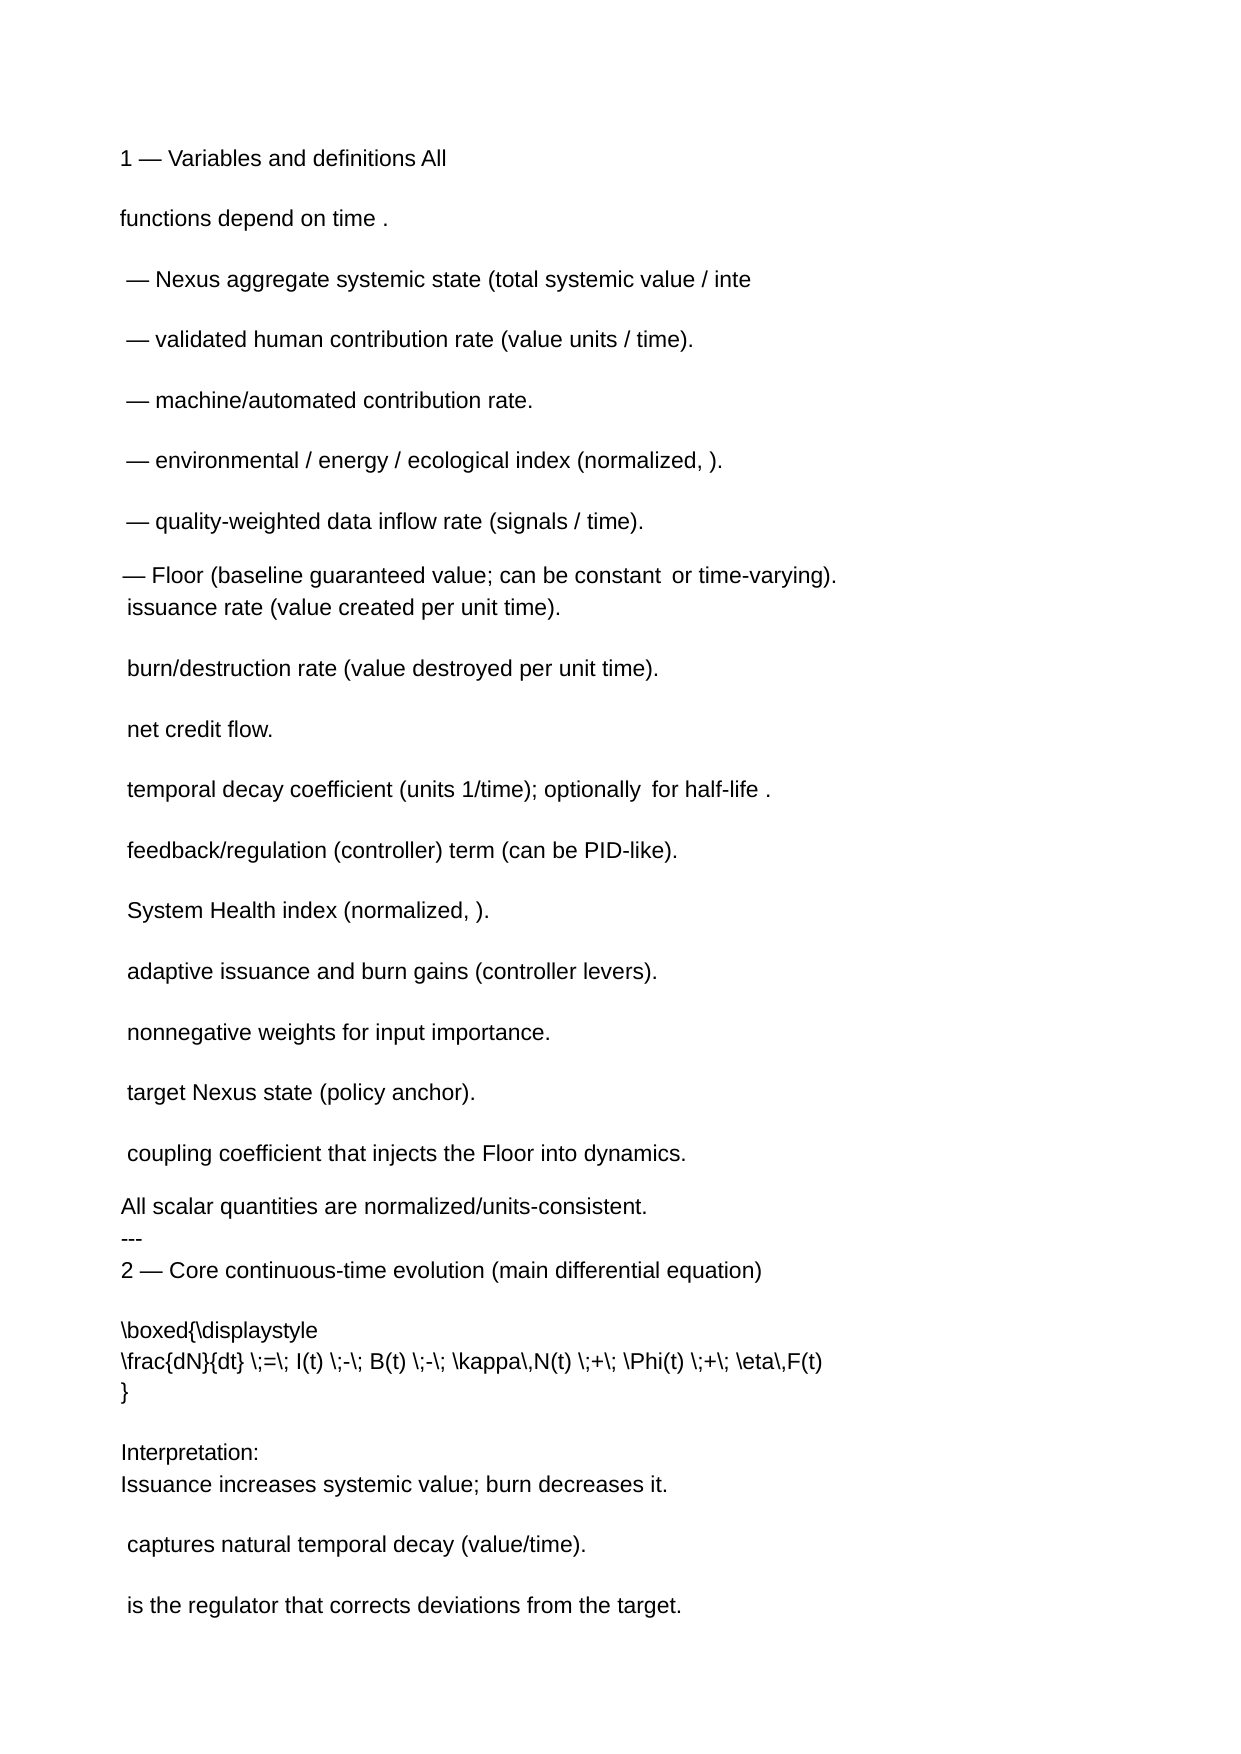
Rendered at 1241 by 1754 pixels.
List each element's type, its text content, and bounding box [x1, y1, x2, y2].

text --- [121, 1225, 1122, 1251]
text — Floor (baseline guaranteed value; can be constant or time-varying). [122, 563, 1122, 589]
text nonnegative weights for input importance. [127, 1019, 1122, 1045]
text coupling coefficient that injects the Floor into dynamics. [127, 1140, 1122, 1166]
list machine/automated contribution rate. [126, 387, 1122, 413]
text } [121, 1378, 1122, 1404]
text 2 — Core continuous-time evolution (main differential equation) [121, 1257, 1122, 1283]
text is the regulator that corrects deviations from the target. [127, 1592, 1122, 1618]
text Interpretation: [121, 1439, 1122, 1465]
list validated human contribution rate (value units / time). [126, 326, 1122, 352]
text \frac{dN}{dt} \;=\; I(t) \;-\; B(t) \;-\; \kappa\,N(t) \;+\; \Phi(t) \;+\; \eta\,F(t) [121, 1348, 1122, 1374]
list quality-weighted data inflow rate (signals / time). [126, 508, 1122, 534]
text \boxed{\displaystyle [121, 1317, 1122, 1344]
list Nexus aggregate systemic state (total systemic value / inte [126, 266, 1122, 292]
text burn/destruction rate (value destroyed per unit time). [127, 655, 1122, 681]
text feedback/regulation (controller) term (can be PID-like). [127, 837, 1122, 863]
text issuance rate (value created per unit time). [127, 594, 1122, 621]
text System Health index (normalized, ). [127, 897, 1122, 924]
text All scalar quantities are normalized/units-consistent. [121, 1193, 1122, 1219]
text temporal decay coefficient (units 1/time); optionally for half-life . [127, 776, 1122, 802]
text target Nexus state (policy anchor). [127, 1079, 1122, 1106]
text net credit flow. [127, 716, 1122, 742]
text 1 — Variables and definitions All functions depend on time . [119, 144, 509, 231]
text adaptive issuance and burn gains (controller levers). [127, 958, 1122, 984]
list environmental / energy / ecological index (normalized, ). [126, 447, 1122, 474]
text Issuance increases systemic value; burn decreases it. captures natural temporal decay (value/time). [120, 1471, 757, 1558]
